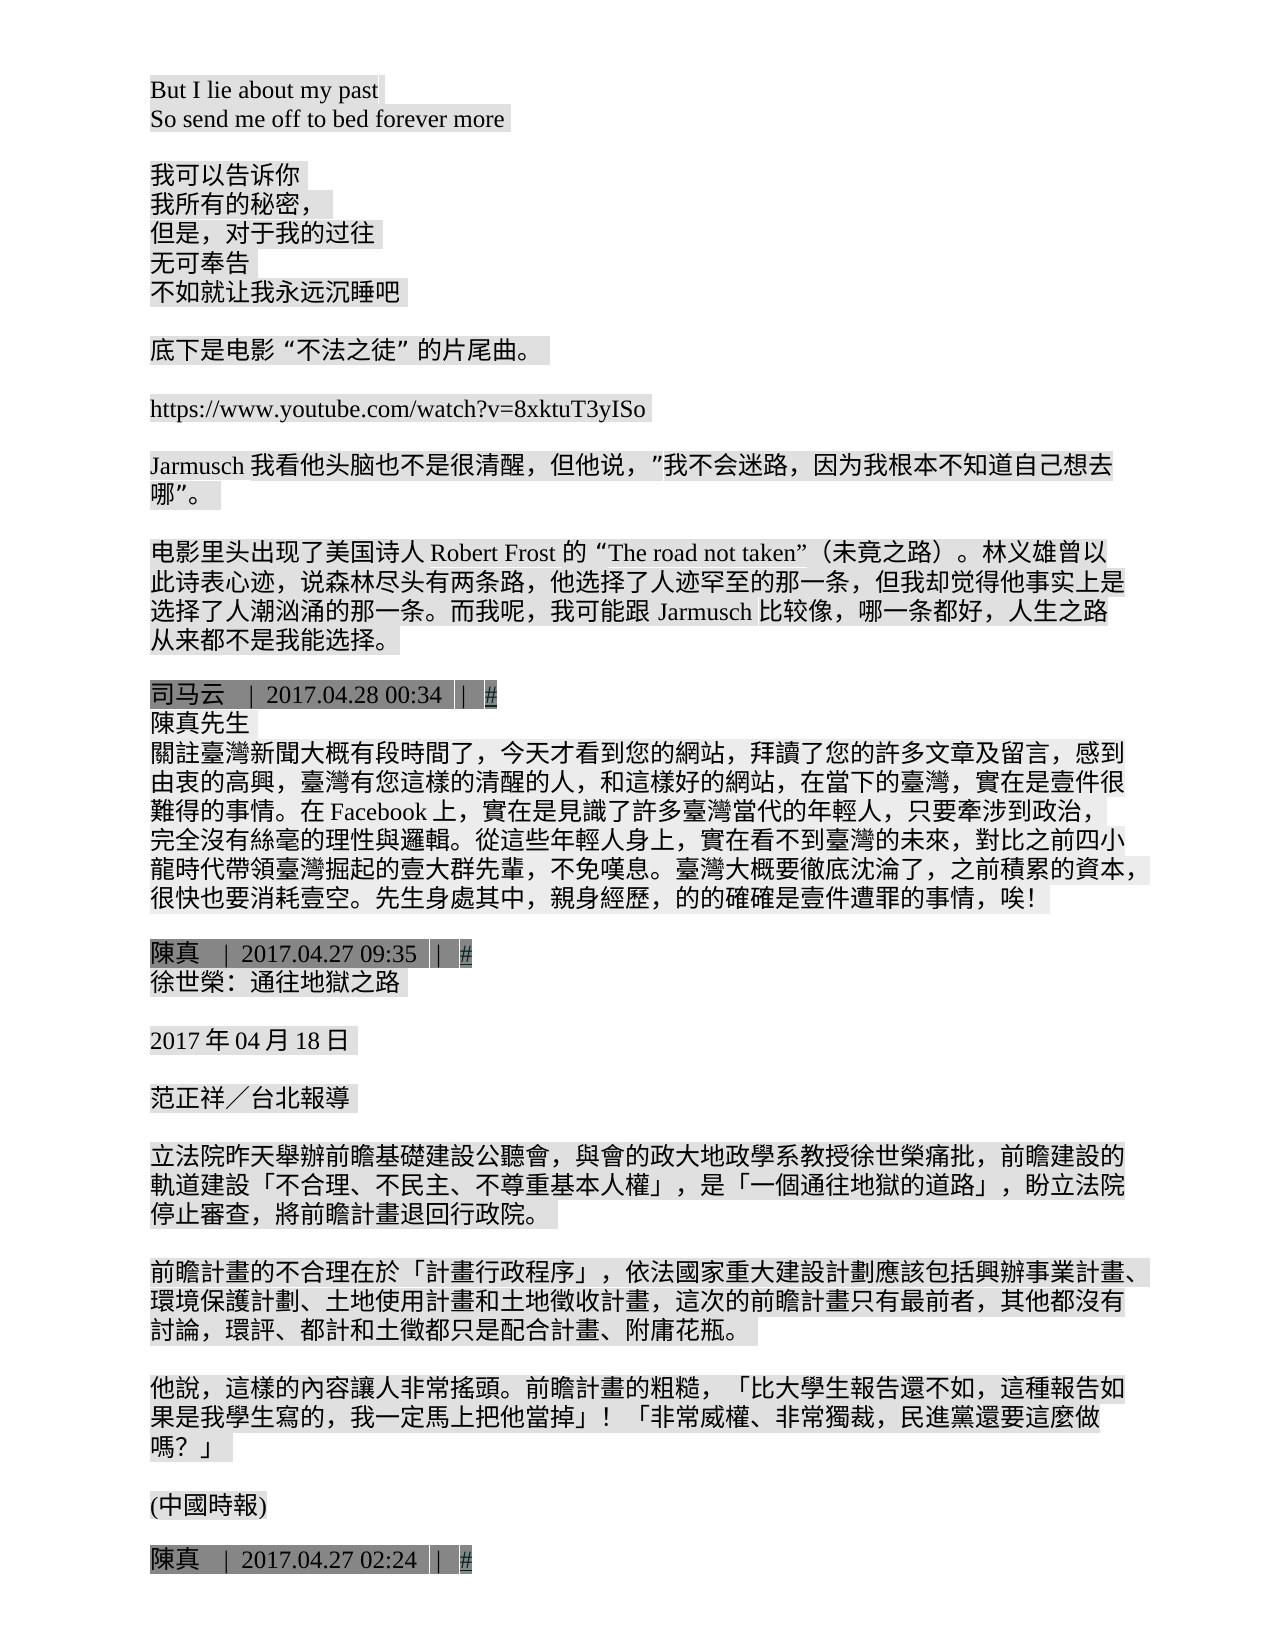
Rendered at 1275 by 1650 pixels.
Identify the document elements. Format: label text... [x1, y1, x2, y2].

text 陳真先生 關註臺灣新聞大概有段時間了，今天才看到您的網站，拜讀了您的許多文章及留言，感到由衷的高興，臺灣有您這樣的清醒的人，和這樣好的網站，在當下的臺灣，實在是壹件很難得的事情。在Facebook上，實在是見識了許多臺灣當代的年輕人，只要牽涉到政治，完全沒有絲毫的理性與邏輯。從這些年輕人身上，實在看不到臺灣的未來，對比之前四小龍時代帶領臺灣掘起的壹大群先輩，不免嘆息。臺灣大概要徹底沈淪了，之前積累的資本，很快也要消耗壹空。先生身處其中，親身經歷，的的確確是壹件遭罪的事情，唉！ [150, 709, 1125, 914]
text 司马云 | 2017.04.28 00:34 | # [150, 680, 1125, 709]
text 陳真 | 2017.04.27 09:35 | # [150, 939, 1125, 968]
text 徐世榮：通往地獄之路 2017年04月18日 范正祥／台北報導 立法院昨天舉辦前瞻基礎建設公聽會，與會的政大地政學系教授徐世榮痛批，前瞻建設的軌道建設「不合理、不民主、不尊重基本人權」，是「一個通往地獄的道路」，盼立法院停止審查，將前瞻計畫退回行政院。 前瞻計畫的不合理在於「計畫行政程序」，依法國家重大建設計劃應該包括興辦事業計畫、環境保護計劃、土地使用計畫和土地徵收計畫，這次的前瞻計畫只有最前者，其他都沒有討論，環評、都計和土徵都只是配合計畫、附庸花瓶。 他說，這樣的內容讓人非常搖頭。前瞻計畫的粗糙，「比大學生報告還不如，這種報告如果是我學生寫的，我一定馬上把他當掉」！「非常威權、非常獨裁，民進黨還要這麼做嗎？」 (中國時報) [150, 968, 1125, 1520]
text 陳真 | 2017.04.27 02:24 | # [150, 1545, 1125, 1574]
text 司马云你好。 没有喔，我头脑没有很清醒，所以才会一生涂炭，灾厄连连。 昨天去看Jim Jarmusch的 “Down by Law” (台译 “不法之徒”)，浪漫沧桑，难以言喻。语言穷尽处，唯泪能诉。也许我该戒掉这些 “毒品”，看脑袋能不能清醒点，积极向上提升。 能说的，我们都说了，至于那些说不上来的，存乎一心，凭添惆怅。 I'll tell you all my secrets But I lie about my past So send me off to bed forever more 我可以告诉你 我所有的秘密， 但是，对于我的过往 无可奉告 不如就让我永远沉睡吧 底下是电影 “不法之徒” 的片尾曲。 https://www.youtube.com/watch?v=8xktuT3yISo Jarmusch 我看他头脑也不是很清醒，但他说，”我不会迷路，因为我根本不知道自己想去哪”。 电影里头出现了美国诗人Robert Frost 的 “The road not taken”（未竟之路）。林义雄曾以此诗表心迹，说森林尽头有两条路，他选择了人迹罕至的那一条，但我却觉得他事实上是选择了人潮汹涌的那一条。而我呢，我可能跟 Jarmusch 比较像，哪一条都好，人生之路从来都不是我能选择。 [150, 75, 1125, 655]
